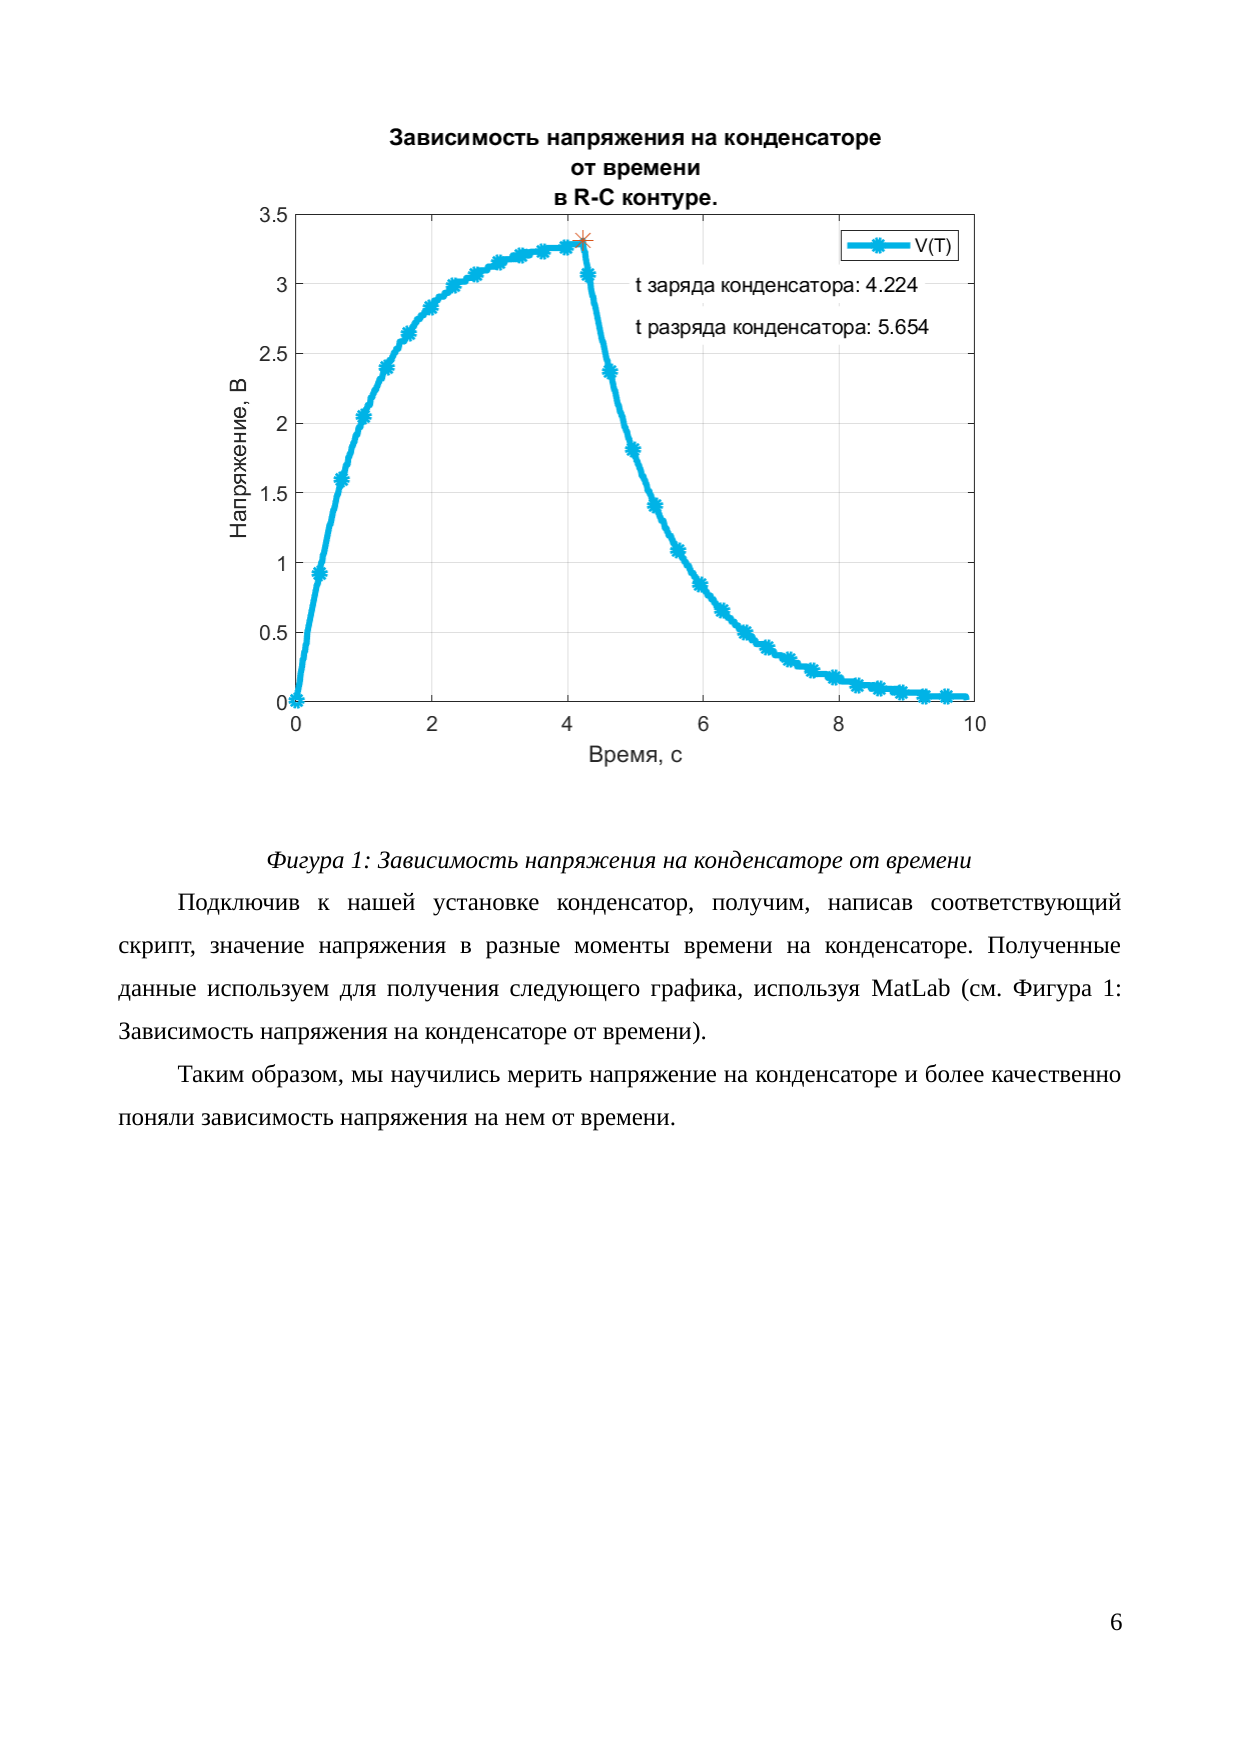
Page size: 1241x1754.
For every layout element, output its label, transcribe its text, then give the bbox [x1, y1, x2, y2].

picture [182, 118, 1058, 774]
text Подключив к нашей установке конденсатор, получим, написав соответствующий скрипт, значение напряжения в разные моменты времени на конденсаторе. Полученные данные используем для получения следующего графика, используя MatLab (см. Фигура 1: Зависимость напряжения на конденсаторе от времени). [118, 887, 1122, 1045]
text Таким образом, мы научились мерить напряжение на конденсаторе и более качественно поняли зависимость напряжения на нем от времени. [118, 1059, 1122, 1131]
text Фигура 1: Зависимость напряжения на конденсаторе от времени [118, 846, 1122, 874]
